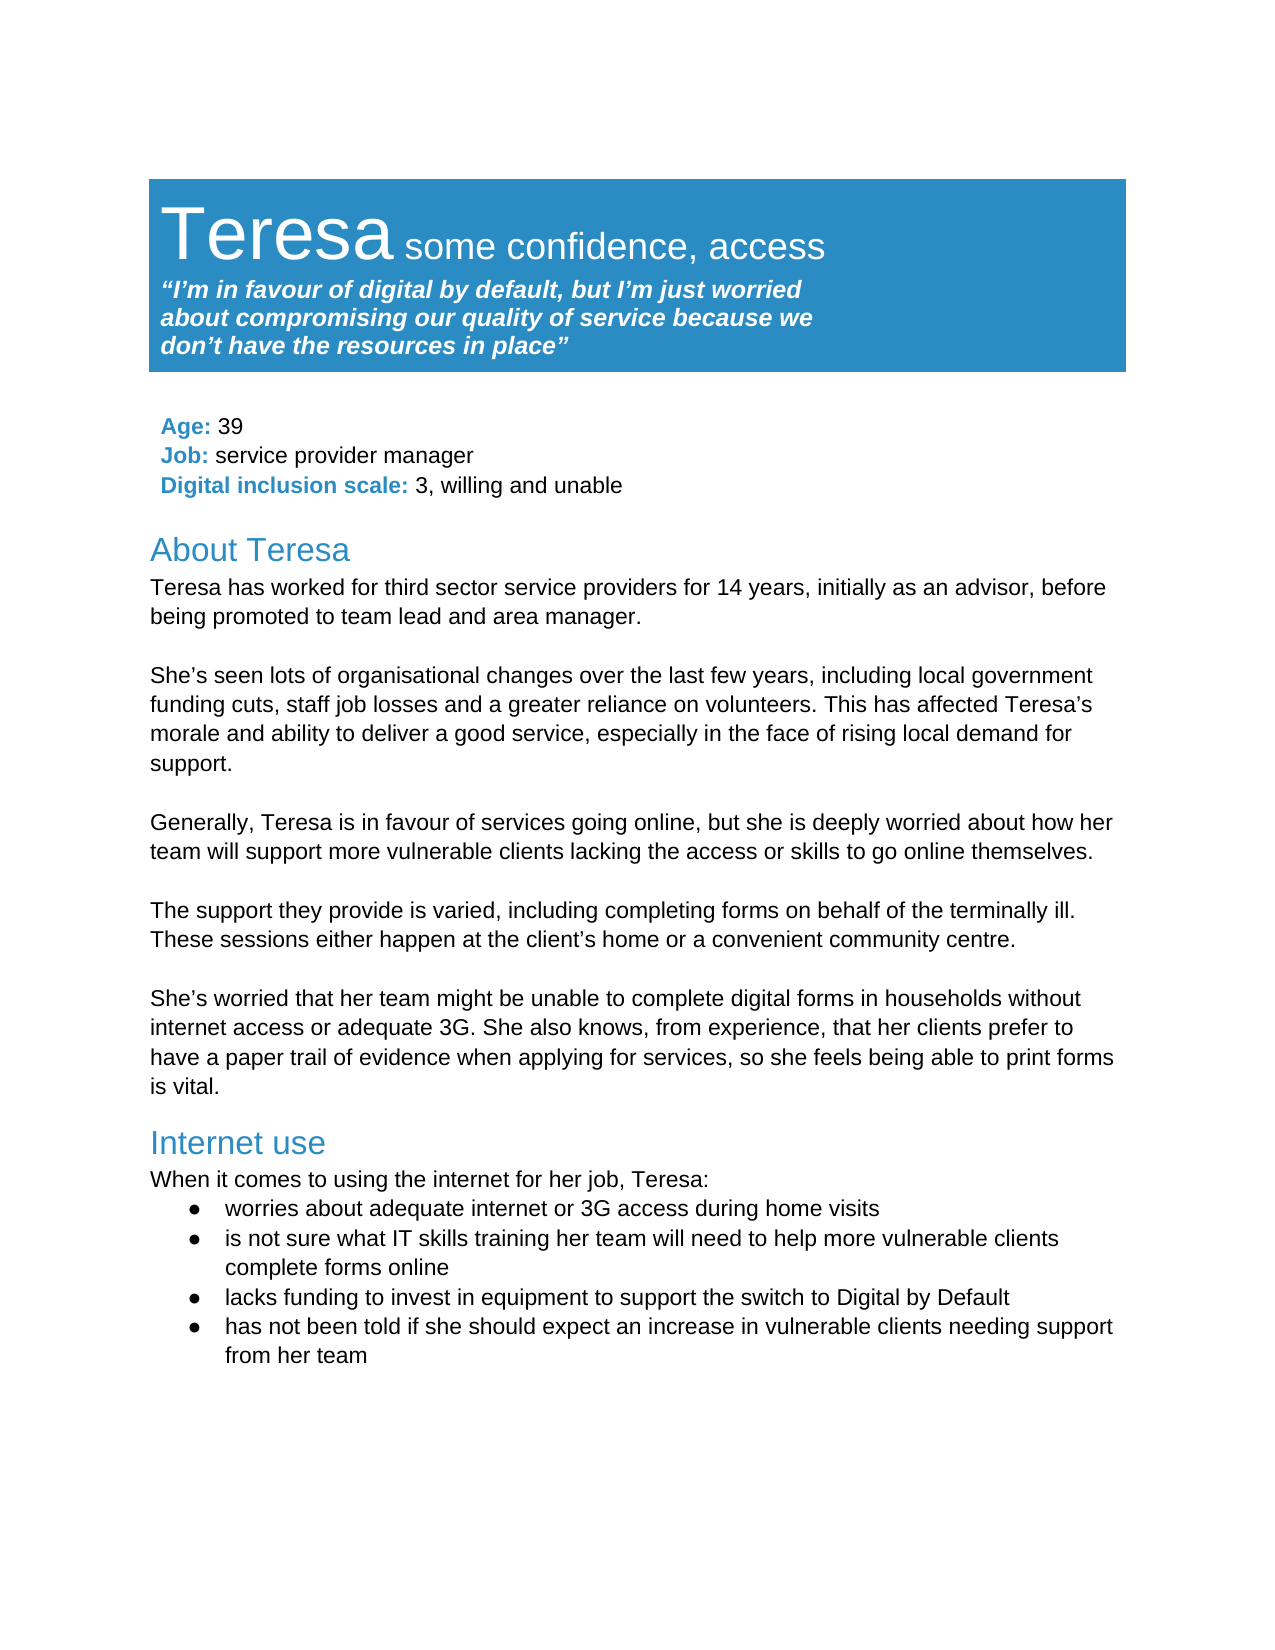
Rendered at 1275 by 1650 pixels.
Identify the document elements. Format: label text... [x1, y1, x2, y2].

table_header [837, 403, 1124, 508]
list lacks funding to invest in equipment to support the switch to Digital by Default [187, 1284, 1125, 1310]
subtitle Internet use [150, 1124, 1125, 1161]
table_header Age: 39 Job: service provider manager Digital inclusion scale: 3, willing and unable [151, 403, 835, 508]
text Teresa has worked for third sector service providers for 14 years, initially as an advisor, before being promoted to team lead and area manager. [150, 574, 1125, 629]
list worries about adequate internet or 3G access during home visits [187, 1196, 1125, 1222]
text She’s worried that her team might be unable to complete digital forms in households without internet access or adequate 3G. She also knows, from experience, that her clients prefer to have a paper­ trail of evidence when applying for services, so she feels being able to print forms is vital. [150, 986, 1125, 1099]
table_header [887, 181, 1124, 370]
subtitle About Teresa [150, 531, 1125, 569]
list has not been told if she should expect an increase in vulnerable clients needing support from her team [187, 1313, 1125, 1368]
list is not sure what IT skills training her team will need to help more vulnerable clients complete forms online [187, 1225, 1125, 1280]
table_header Teresa some confidence, access “I’m in favour of digital by default, but I’m just worried about compromising our quality of service because we don’t have the resources in place” [151, 181, 885, 370]
text She’s seen lots of organisational changes over the last few years, including local government funding cuts, staff job losses and a greater reliance on volunteers. This has affected Teresa’s morale and ability to deliver a good service, especially in the face of rising local demand for support. [150, 662, 1125, 776]
text The support they provide is varied, including completing forms on behalf of the terminally ill. These sessions either happen at the client’s home or a convenient community centre. [150, 897, 1125, 952]
text When it comes to using the internet for her job, Teresa: [150, 1167, 1125, 1192]
text Generally, Teresa is in favour of services going online, but she is deeply worried about how her team will support more vulnerable clients lacking the access or skills to go online themselves. [150, 809, 1125, 864]
